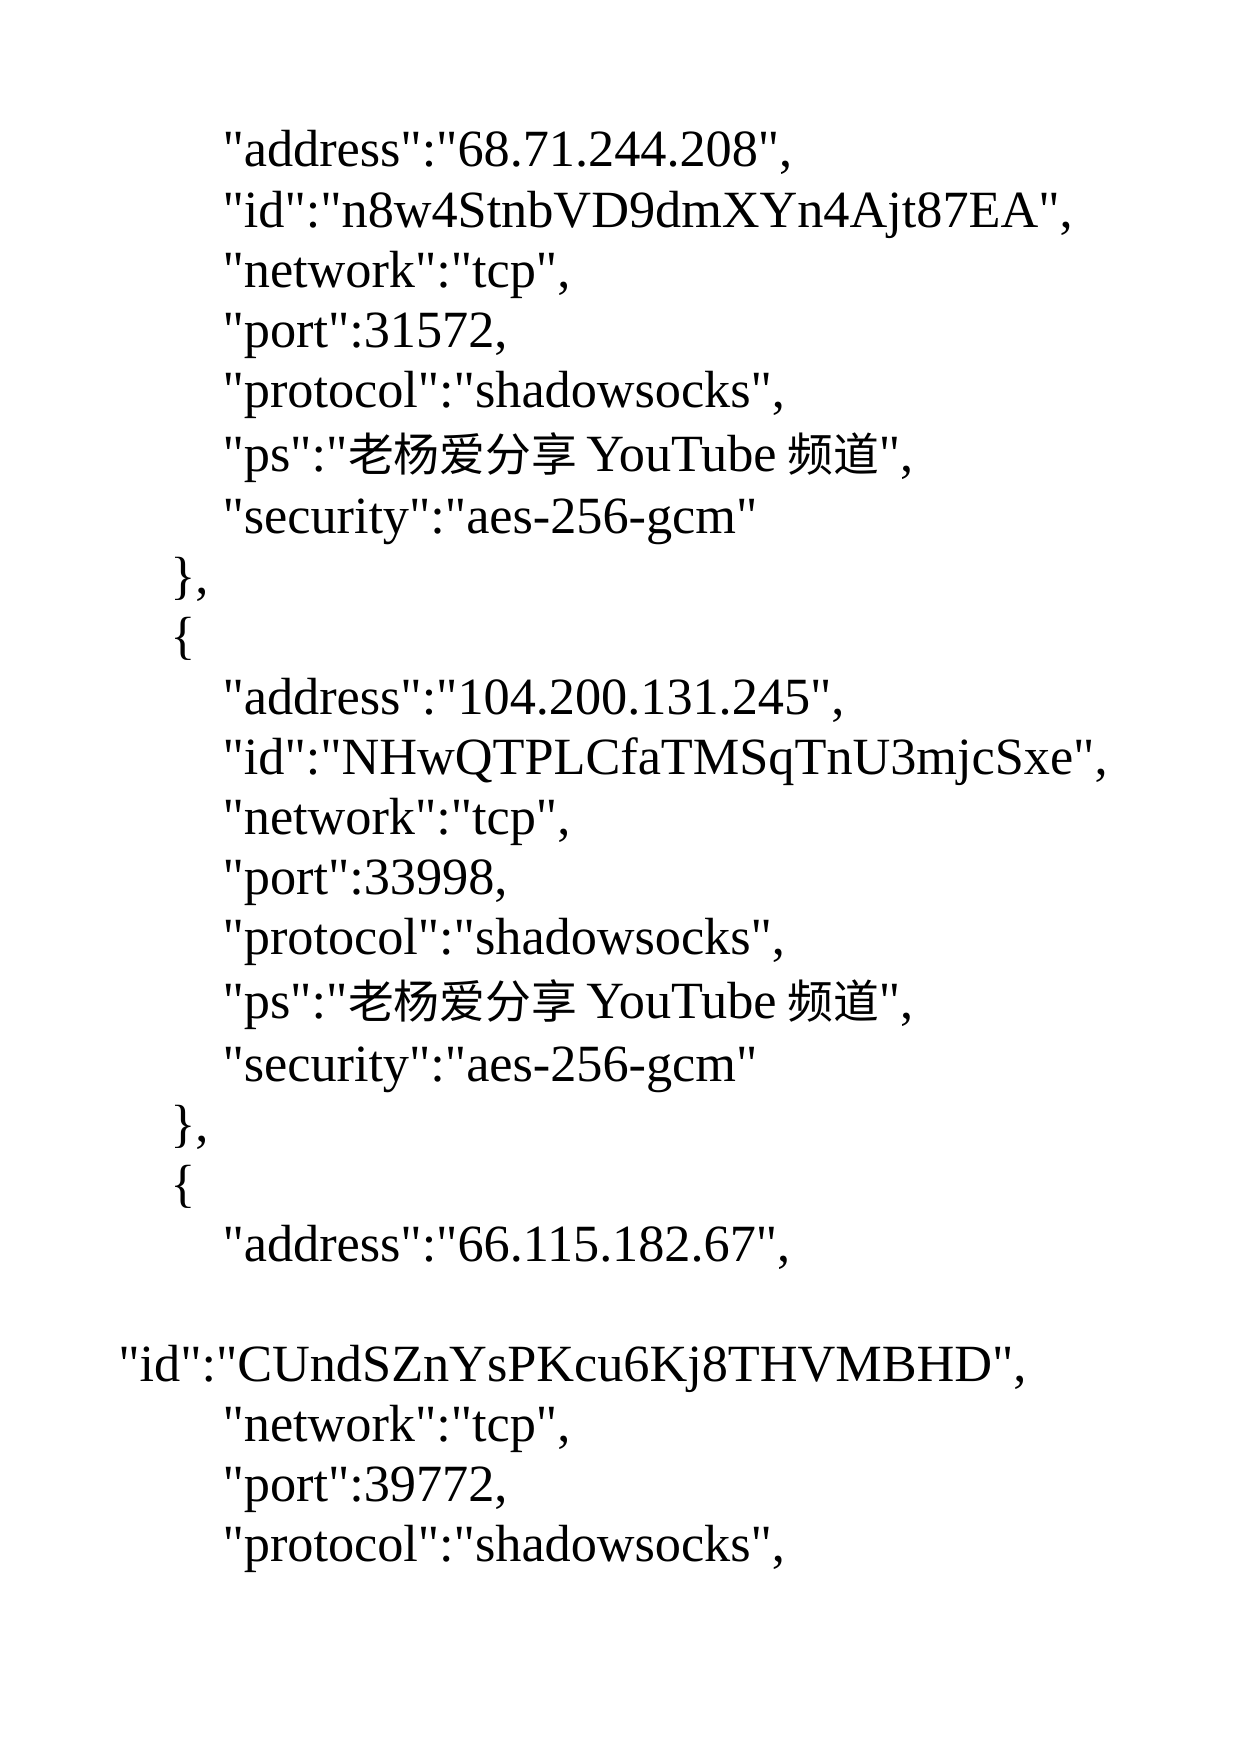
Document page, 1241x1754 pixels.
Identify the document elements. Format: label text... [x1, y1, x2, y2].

text "protocol":"shadowsocks", [118, 1513, 1122, 1573]
text { [118, 1152, 1122, 1212]
text "protocol":"shadowsocks", [118, 906, 1122, 966]
text "port":31572, [118, 298, 1122, 358]
text "id":"n8w4StnbVD9dmXYn4Ajt87EA", [118, 178, 1122, 238]
text "ps":"老杨爱分享YouTube频道", [118, 966, 1122, 1032]
text }, [118, 1092, 1122, 1152]
text "address":"68.71.244.208", [118, 118, 1122, 178]
text "security":"aes-256-gcm" [118, 485, 1122, 545]
text { [118, 605, 1122, 665]
text }, [118, 545, 1122, 605]
text "id":"NHwQTPLCfaTMSqTnU3mjcSxe", [118, 725, 1122, 786]
text "ps":"老杨爱分享YouTube频道", [118, 419, 1122, 485]
text "port":39772, [118, 1453, 1122, 1513]
text "address":"66.115.182.67", [118, 1212, 1122, 1273]
text "protocol":"shadowsocks", [118, 358, 1122, 419]
text "network":"tcp", [118, 786, 1122, 846]
text "security":"aes-256-gcm" [118, 1032, 1122, 1092]
text "id":"CUndSZnYsPKcu6Kj8THVMBHD", [118, 1273, 1122, 1393]
text "address":"104.200.131.245", [118, 665, 1122, 725]
text "port":33998, [118, 846, 1122, 906]
text "network":"tcp", [118, 238, 1122, 298]
text "network":"tcp", [118, 1393, 1122, 1453]
